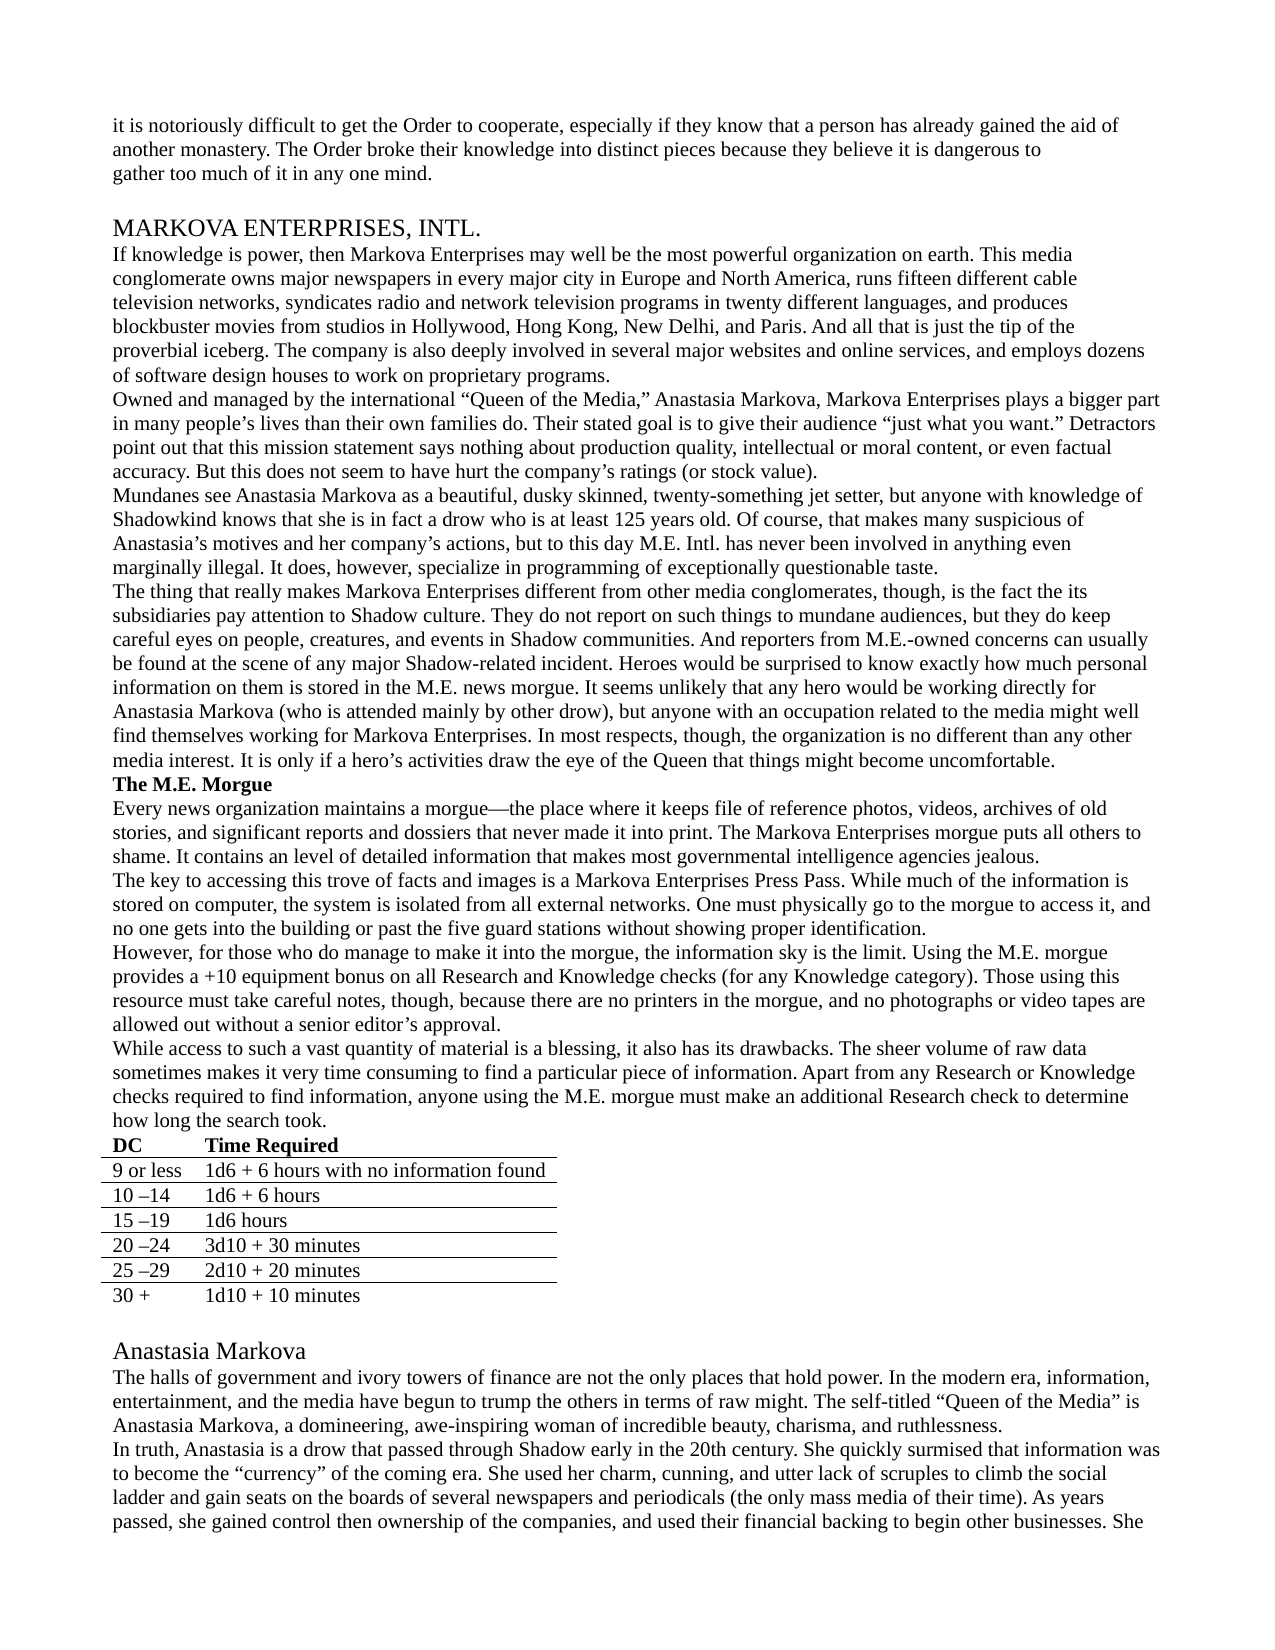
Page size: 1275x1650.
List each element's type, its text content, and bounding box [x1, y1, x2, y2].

text However, for those who do manage to make it into the morgue, the information sky is the limit. Using the M.E. morgue provides a +10 equipment bonus on all Research and Knowledge checks (for any Knowledge category). Those using this resource must take careful notes, though, because there are no printers in the morgue, and no photographs or video tapes are allowed out without a senior editor’s approval. [112, 940, 1162, 1036]
table_cell 9 or less [101, 1158, 193, 1182]
text If knowledge is power, then Markova Enterprises may well be the most powerful organization on earth. This media conglomerate owns major newspapers in every major city in Europe and North America, runs fifteen different cable television networks, syndicates radio and network television programs in twenty different languages, and produces blockbuster movies from studios in Hollywood, Hong Kong, New Delhi, and Paris. And all that is just the tip of the proverbial iceberg. The company is also deeply involved in several major websites and online services, and employs dozens of software design houses to work on proprietary programs. [112, 242, 1162, 387]
table_cell 1d10 + 10 minutes [193, 1283, 557, 1307]
text The key to accessing this trove of facts and images is a Markova Enterprises Press Pass. While much of the information is stored on computer, the system is isolated from all external networks. One must physically go to the morgue to access it, and no one gets into the building or past the five guard stations without showing proper identification. [112, 868, 1162, 940]
text it is notoriously difficult to get the Order to cooperate, especially if they know that a person has already gained the aid of another monastery. The Order broke their knowledge into distinct pieces because they believe it is dangerous to [112, 112, 1162, 161]
table_cell 3d10 + 30 minutes [193, 1233, 557, 1257]
table_cell 15 –19 [101, 1208, 193, 1232]
text The M.E. Morgue [112, 772, 1162, 796]
text While access to such a vast quantity of material is a blessing, it also has its drawbacks. The sheer volume of raw data sometimes makes it very time consuming to find a particular piece of information. Apart from any Research or Knowledge checks required to find information, anyone using the M.E. morgue must make an additional Research check to determine how long the search took. [112, 1036, 1162, 1132]
text In truth, Anastasia is a drow that passed through Shadow early in the 20th century. She quickly surmised that information was to become the “currency” of the coming era. She used her charm, cunning, and utter lack of scruples to climb the social ladder and gain seats on the boards of several newspapers and periodicals (the only mass media of their time). As years passed, she gained control then ownership of the companies, and used their financial backing to begin other businesses. She [112, 1437, 1162, 1533]
text gather too much of it in any one mind. [112, 161, 1162, 185]
table_header Time Required [193, 1133, 557, 1157]
table_cell 1d6 + 6 hours [193, 1183, 557, 1207]
table_cell 1d6 + 6 hours with no information found [193, 1158, 557, 1182]
text Anastasia Markova [112, 1336, 1162, 1365]
text The halls of government and ivory towers of finance are not the only places that hold power. In the modern era, information, entertainment, and the media have begun to trump the others in terms of raw might. The self-titled “Queen of the Media” is Anastasia Markova, a domineering, awe-inspiring woman of incredible beauty, charisma, and ruthlessness. [112, 1365, 1162, 1437]
table_cell 10 –14 [101, 1183, 193, 1207]
text Mundanes see Anastasia Markova as a beautiful, dusky skinned, twenty-something jet setter, but anyone with knowledge of Shadowkind knows that she is in fact a drow who is at least 125 years old. Of course, that makes many suspicious of Anastasia’s motives and her company’s actions, but to this day M.E. Intl. has never been involved in anything even marginally illegal. It does, however, specialize in programming of exceptionally questionable taste. [112, 483, 1162, 579]
table_cell 20 –24 [101, 1233, 193, 1257]
table_cell 2d10 + 20 minutes [193, 1258, 557, 1282]
table_cell 30 + [101, 1283, 193, 1307]
text MARKOVA ENTERPRISES, INTL. [112, 213, 1162, 242]
text Every news organization maintains a morgue—the place where it keeps file of reference photos, videos, archives of old stories, and significant reports and dossiers that never made it into print. The Markova Enterprises morgue puts all others to shame. It contains an level of detailed information that makes most governmental intelligence agencies jealous. [112, 796, 1162, 868]
text The thing that really makes Markova Enterprises different from other media conglomerates, though, is the fact the its subsidiaries pay attention to Shadow culture. They do not report on such things to mundane audiences, but they do keep careful eyes on people, creatures, and events in Shadow communities. And reporters from M.E.-owned concerns can usually be found at the scene of any major Shadow-related incident. Heroes would be surprised to know exactly how much personal information on them is stored in the M.E. news morgue. It seems unlikely that any hero would be working directly for Anastasia Markova (who is attended mainly by other drow), but anyone with an occupation related to the media might well find themselves working for Markova Enterprises. In most respects, though, the organization is no different than any other media interest. It is only if a hero’s activities draw the eye of the Queen that things might become uncomfortable. [112, 579, 1162, 772]
text Owned and managed by the international “Queen of the Media,” Anastasia Markova, Markova Enterprises plays a bigger part in many people’s lives than their own families do. Their stated goal is to give their audience “just what you want.” Detractors point out that this mission statement says nothing about production quality, intellectual or moral content, or even factual accuracy. But this does not seem to have hurt the company’s ratings (or stock value). [112, 387, 1162, 483]
table_header DC [101, 1133, 193, 1157]
table_cell 25 –29 [101, 1258, 193, 1282]
table_cell 1d6 hours [193, 1208, 557, 1232]
